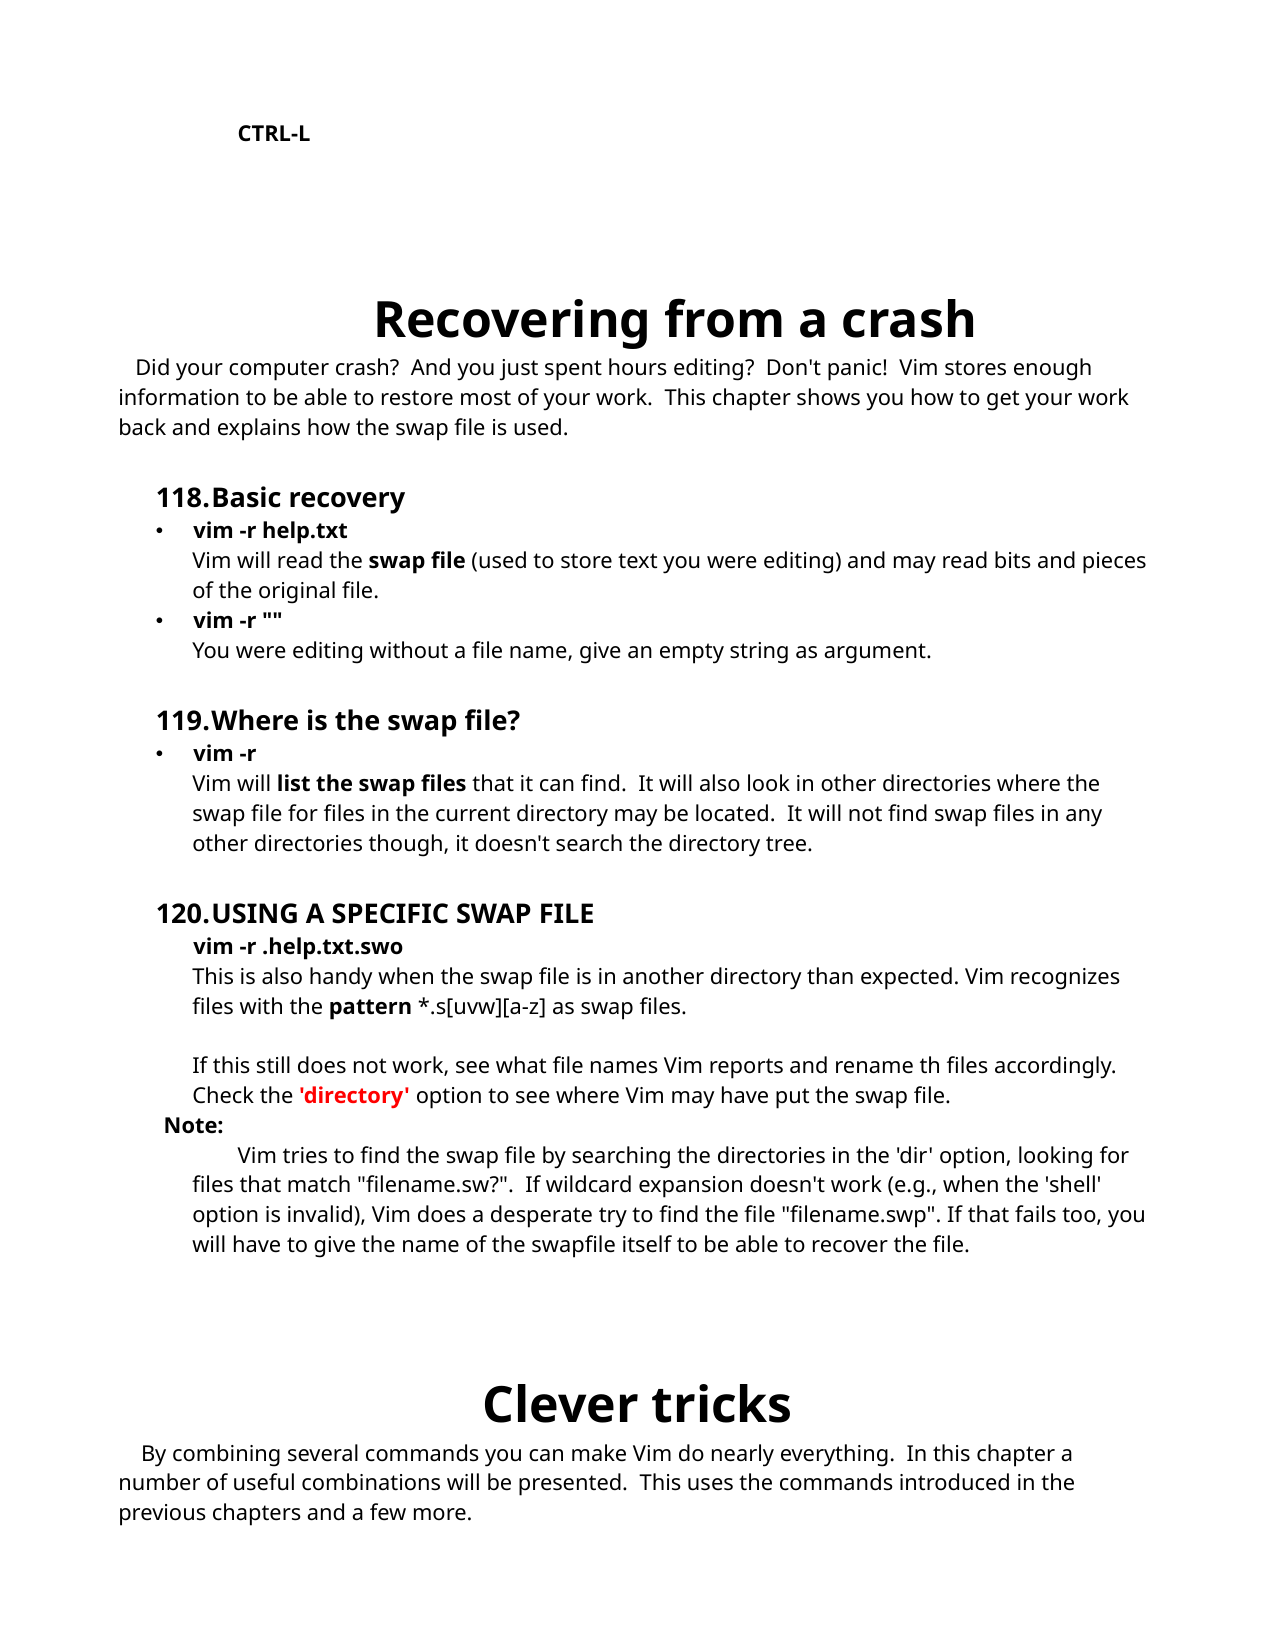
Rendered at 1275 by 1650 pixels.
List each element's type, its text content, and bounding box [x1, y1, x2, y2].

list Recovering from a crash [156, 284, 1157, 352]
list Note: [118, 1110, 1157, 1139]
list USING A SPECIFIC SWAP FILE [156, 894, 1157, 931]
list vim -r [156, 738, 1157, 768]
list Vim will list the swap files that it can find. It will also look in other directories where the swap file for files in the current directory may be located. It will not find swap files in any other directories though, it doesn't search the directory tree. [192, 768, 1157, 857]
list Vim tries to find the swap file by searching the directories in the 'dir' option, looking for files that match "filename.sw?". If wildcard expansion doesn't work (e.g., when the 'shell' option is invalid), Vim does a desperate try to find the file "filename.swp". If that fails too, you will have to give the name of the swapfile itself to be able to recover the file. [192, 1139, 1157, 1259]
list By combining several commands you can make Vim do nearly everything. In this chapter a number of useful combinations will be presented. This uses the commands introduced in the previous chapters and a few more. [118, 1437, 1157, 1527]
list Basic recovery [156, 478, 1157, 515]
list CTRL-L [192, 118, 1157, 148]
list Did your computer crash? And you just spent hours editing? Don't panic! Vim stores enough information to be able to restore most of your work. This chapter shows you how to get your work back and explains how the swap file is used. [118, 352, 1157, 442]
list vim -r .help.txt.swo [156, 931, 1157, 961]
text Clever tricks [118, 1369, 1157, 1437]
list This is also handy when the swap file is in another directory than expected. Vim recognizes files with the pattern *.s[uvw][a-z] as swap files. [192, 961, 1157, 1020]
list vim -r help.txt [156, 515, 1157, 545]
list vim -r "" [156, 605, 1157, 634]
list Where is the swap file? [156, 701, 1157, 738]
list You were editing without a file name, give an empty string as argument. [192, 634, 1157, 664]
list Vim will read the swap file (used to store text you were editing) and may read bits and pieces of the original file. [192, 545, 1157, 605]
list If this still does not work, see what file names Vim reports and rename th files accordingly. Check the 'directory' option to see where Vim may have put the swap file. [192, 1050, 1157, 1110]
